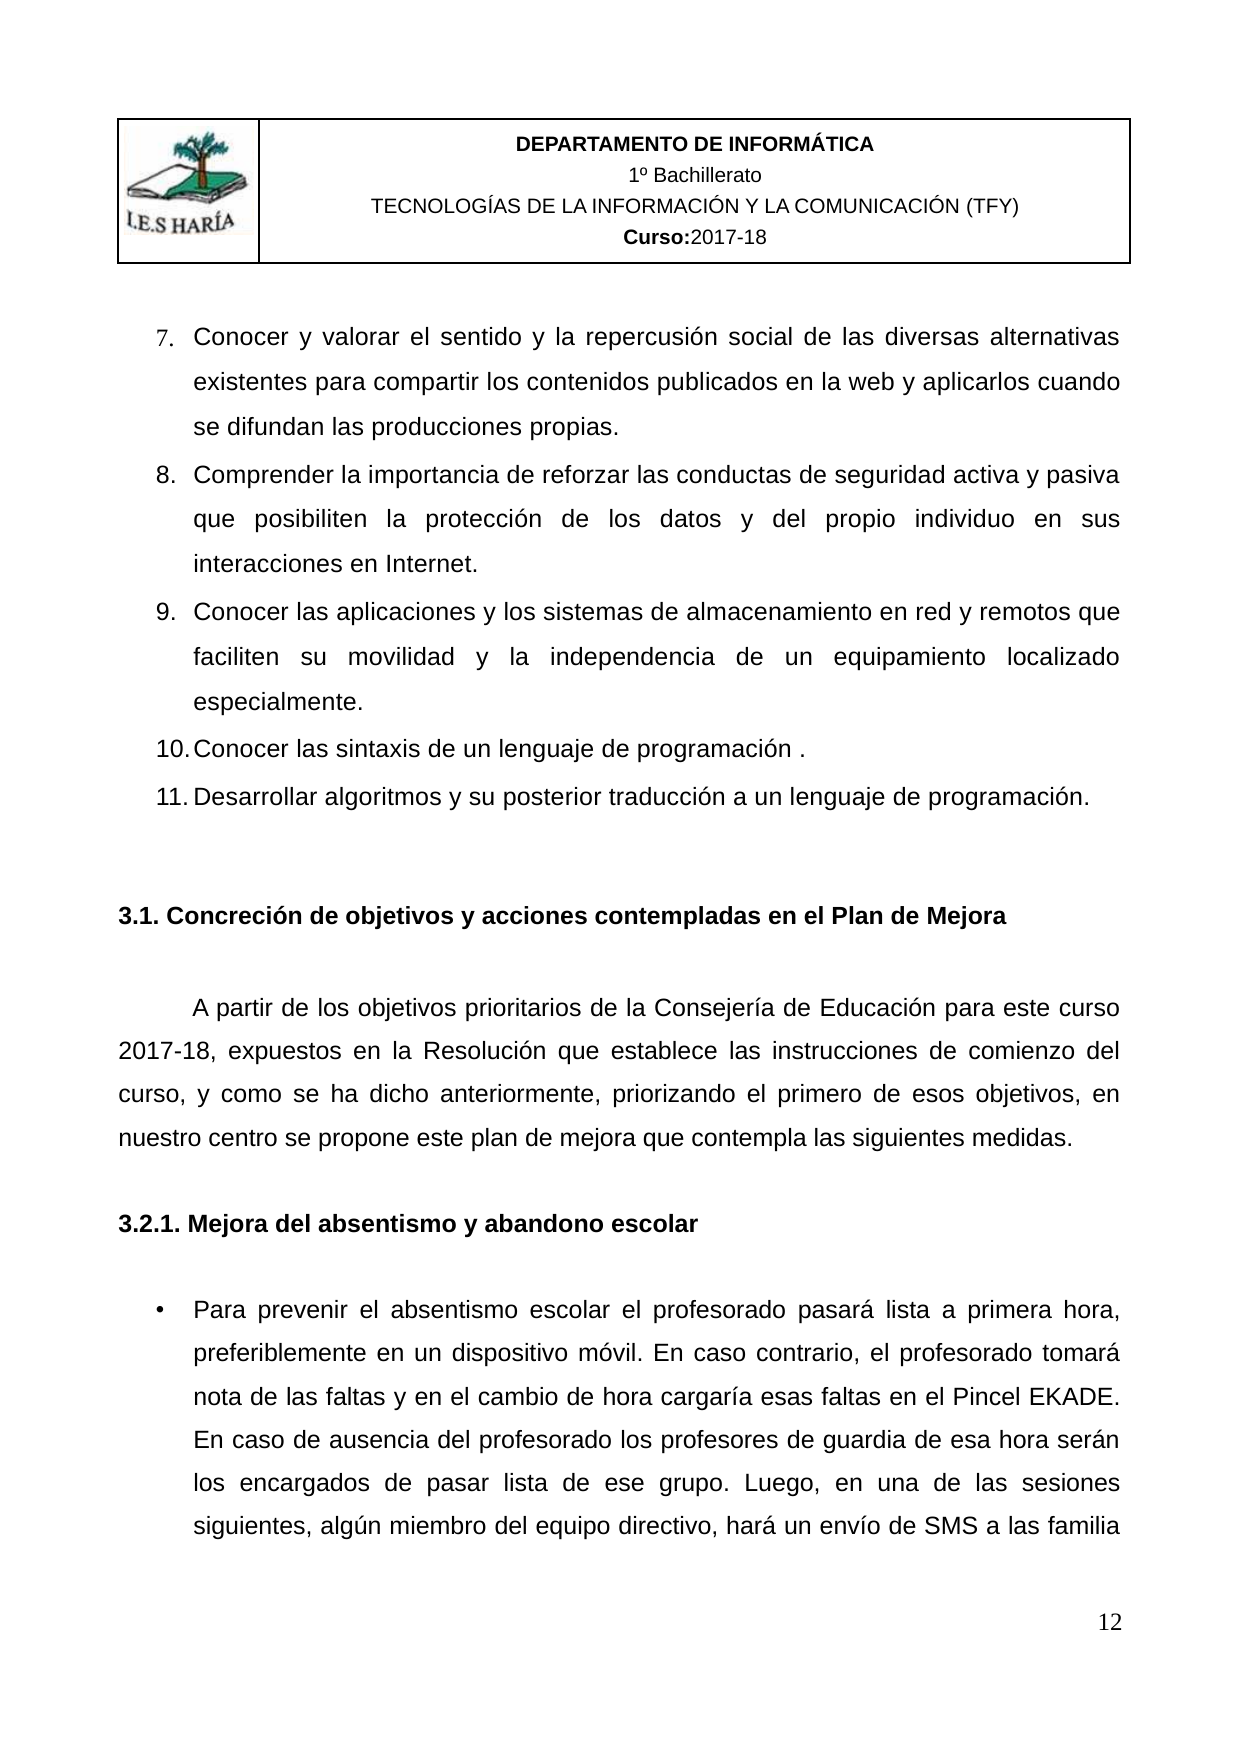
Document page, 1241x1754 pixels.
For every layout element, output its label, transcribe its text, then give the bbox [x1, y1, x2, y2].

list Comprender la importancia de reforzar las conductas de seguridad activa y pasiva que posibiliten la protección de los datos y del propio individuo en sus interacciones en Internet. [156, 459, 1122, 579]
list Desarrollar algoritmos y su posterior traducción a un lenguaje de programación. [156, 782, 1122, 812]
text 3.2.1. Mejora del absentismo y abandono escolar [118, 1209, 1122, 1238]
list Conocer y valorar el sentido y la repercusión social de las diversas alternativas existentes para compartir los contenidos publicados en la web y aplicarlos cuando se difundan las producciones propias. [156, 322, 1122, 442]
list Conocer las sintaxis de un lenguaje de programación . [156, 734, 1122, 764]
picture [123, 126, 254, 235]
list Conocer las aplicaciones y los sistemas de almacenamiento en red y remotos que faciliten su movilidad y la independencia de un equipamiento localizado especialmente. [156, 597, 1122, 716]
subtitle 3.1. Concreción de objetivos y acciones contempladas en el Plan de Mejora [118, 901, 1122, 929]
text A partir de los objetivos prioritarios de la Consejería de Educación para este curso 2017-18, expuestos en la Resolución que establece las instrucciones de comienzo del curso, y como se ha dicho anteriormente, priorizando el primero de esos objetivos, en nuestro centro se propone este plan de mejora que contempla las siguientes medidas. [118, 993, 1122, 1151]
list Para prevenir el absentismo escolar el profesorado pasará lista a primera hora, preferiblemente en un dispositivo móvil. En caso contrario, el profesorado tomará nota de las faltas y en el cambio de hora cargaría esas faltas en el Pincel EKADE. En caso de ausencia del profesorado los profesores de guardia de esa hora serán los encargados de pasar lista de ese grupo. Luego, en una de las sesiones siguientes, algún miembro del equipo directivo, hará un envío de SMS a las familia [156, 1295, 1122, 1539]
